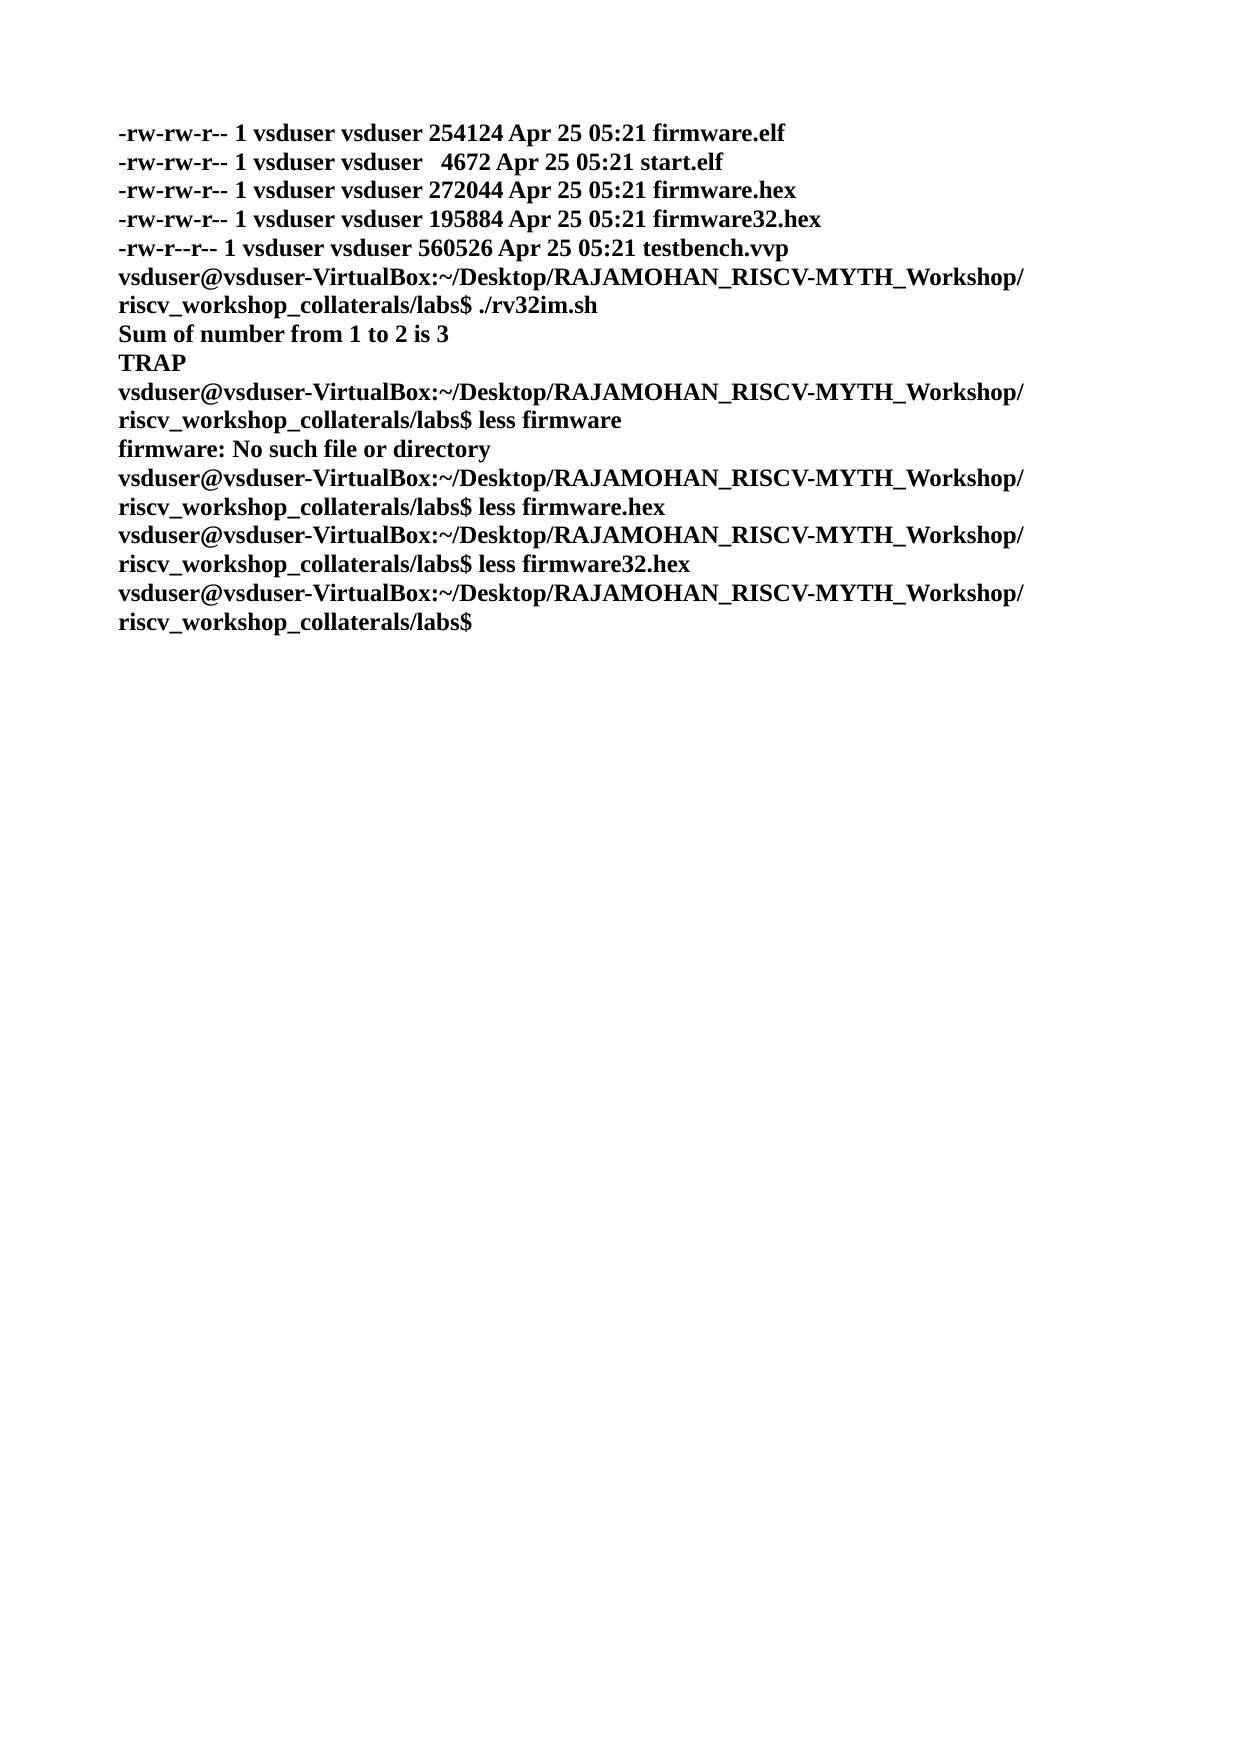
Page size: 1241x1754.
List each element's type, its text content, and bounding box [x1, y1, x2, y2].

text -rw-rw-r-- 1 vsduser vsduser 195884 Apr 25 05:21 firmware32.hex [118, 204, 1122, 233]
text firmware: No such file or directory [118, 434, 1122, 463]
text TRAP [118, 348, 1122, 377]
text -rw-rw-r-- 1 vsduser vsduser 272044 Apr 25 05:21 firmware.hex [118, 176, 1122, 204]
text Sum of number from 1 to 2 is 3 [118, 319, 1122, 348]
text vsduser@vsduser-VirtualBox:~/Desktop/RAJAMOHAN_RISCV-MYTH_Workshop/riscv_workshop_collaterals/labs$ [118, 578, 1122, 636]
text -rw-rw-r-- 1 vsduser vsduser 254124 Apr 25 05:21 firmware.elf [118, 118, 1122, 147]
text -rw-rw-r-- 1 vsduser vsduser 4672 Apr 25 05:21 start.elf [118, 147, 1122, 176]
text vsduser@vsduser-VirtualBox:~/Desktop/RAJAMOHAN_RISCV-MYTH_Workshop/riscv_workshop_collaterals/labs$ less firmware.hex [118, 463, 1122, 521]
text -rw-r--r-- 1 vsduser vsduser 560526 Apr 25 05:21 testbench.vvp [118, 233, 1122, 262]
text vsduser@vsduser-VirtualBox:~/Desktop/RAJAMOHAN_RISCV-MYTH_Workshop/riscv_workshop_collaterals/labs$ less firmware [118, 377, 1122, 434]
text vsduser@vsduser-VirtualBox:~/Desktop/RAJAMOHAN_RISCV-MYTH_Workshop/riscv_workshop_collaterals/labs$ less firmware32.hex [118, 521, 1122, 578]
text vsduser@vsduser-VirtualBox:~/Desktop/RAJAMOHAN_RISCV-MYTH_Workshop/riscv_workshop_collaterals/labs$ ./rv32im.sh [118, 262, 1122, 319]
